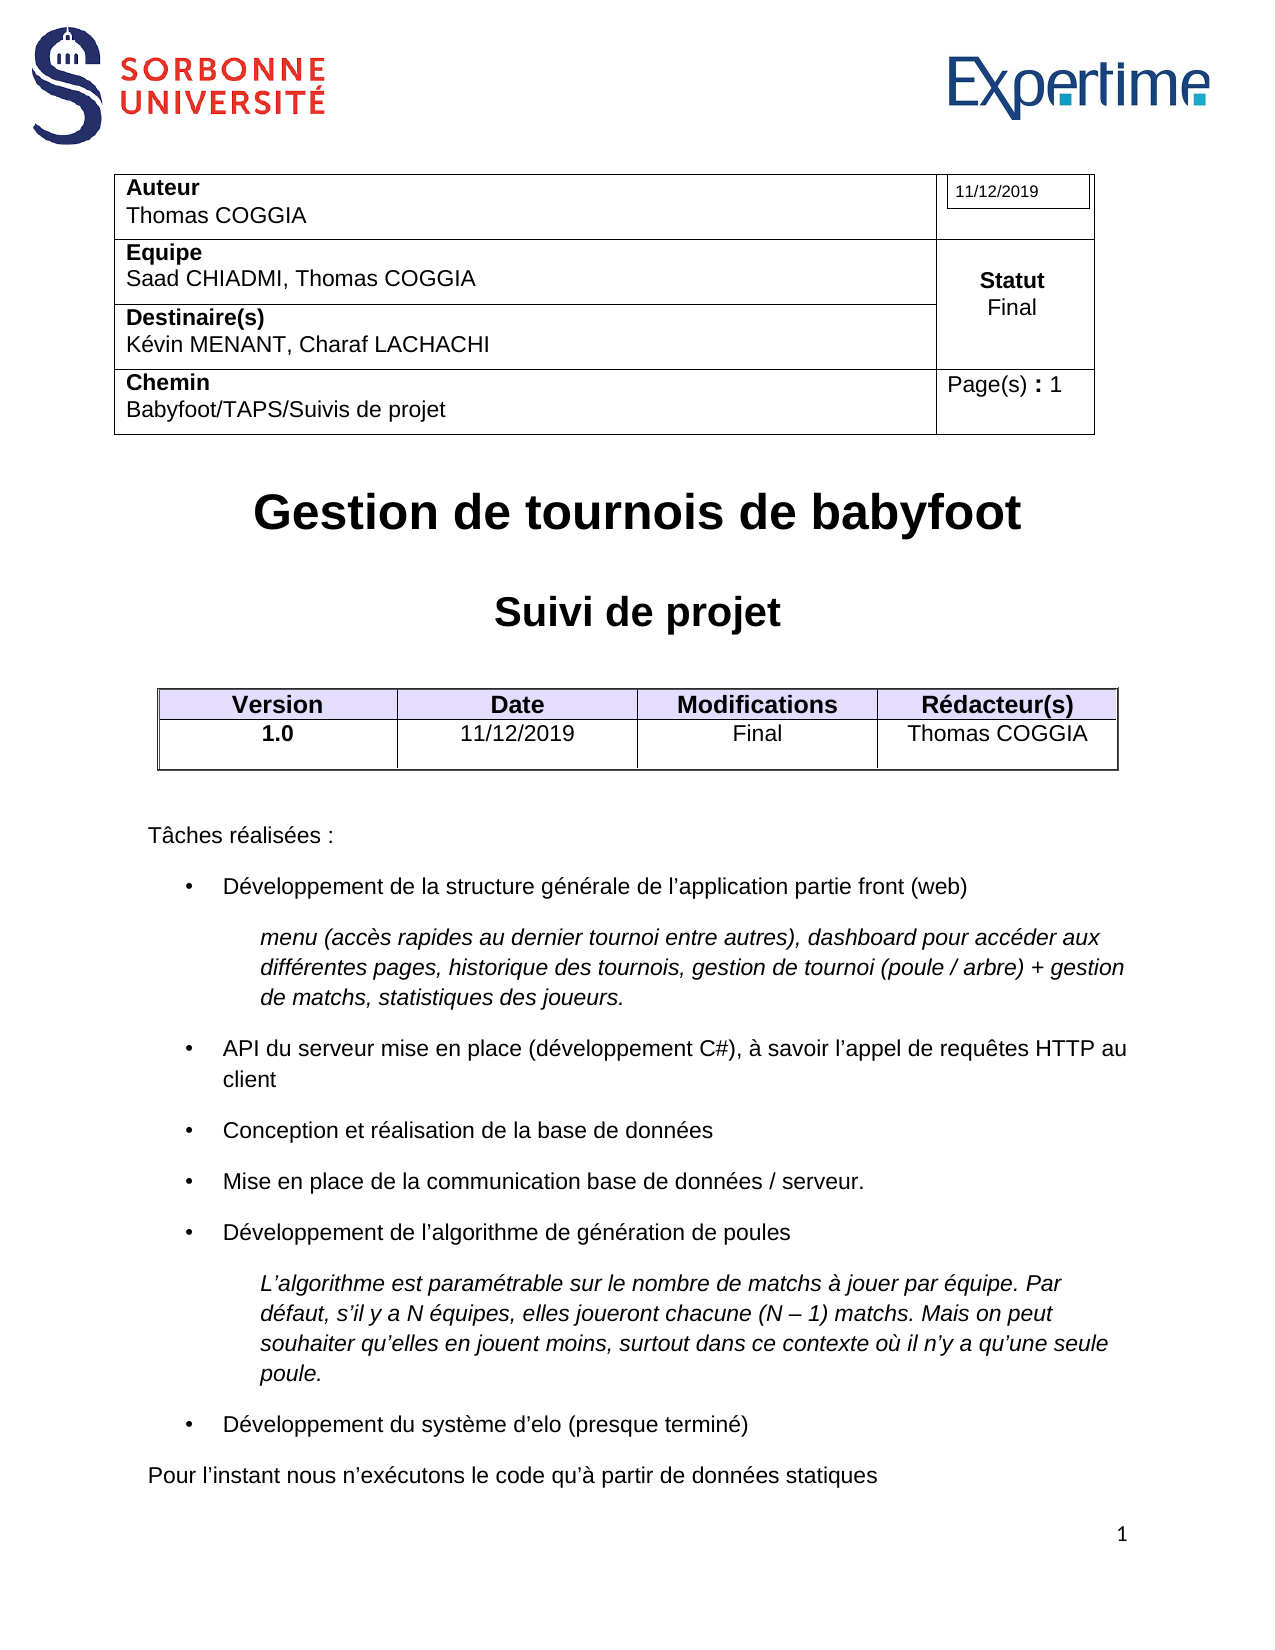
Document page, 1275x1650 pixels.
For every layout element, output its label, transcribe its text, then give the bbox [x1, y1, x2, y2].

table_cell Statut Final [937, 240, 1094, 369]
text Pour l’instant nous n’exécutons le code qu’à partir de données statiques [148, 1462, 1127, 1489]
text Gestion de tournois de babyfoot [148, 482, 1127, 540]
table_cell Thomas COGGIA [878, 720, 1116, 768]
list Développement de l’algorithme de génération de poules [185, 1219, 1127, 1245]
table_header Modifications [638, 690, 877, 719]
table_cell 1.0 [160, 720, 397, 768]
table_cell Page(s) : 1 [937, 370, 1094, 434]
list Développement du système d’elo (presque terminé) [185, 1411, 1127, 1438]
picture [31, 26, 325, 145]
table_cell Chemin Babyfoot/TAPS/Suivis de projet [115, 370, 936, 434]
picture [945, 52, 1210, 120]
table_cell Equipe Saad CHIADMI, Thomas COGGIA [115, 240, 936, 304]
table_header Auteur Thomas COGGIA [115, 175, 936, 239]
list Conception et réalisation de la base de données [185, 1117, 1127, 1143]
list L’algorithme est paramétrable sur le nombre de matchs à jouer par équipe. Par défaut, s’il y a N équipes, elles joueront chacune (N – 1) matchs. Mais on peut souhaiter qu’elles en jouent moins, surtout dans ce contexte où il n’y a qu’une seule poule. [223, 1270, 1127, 1387]
table_header Rédacteur(s) [878, 690, 1116, 719]
table_cell Destinaire(s) Kévin MENANT, Charaf LACHACHI [115, 305, 936, 369]
table_cell Final [638, 720, 877, 768]
table_header Version [160, 690, 397, 719]
text Tâches réalisées : [148, 822, 1127, 848]
table_cell 11/12/2019 [398, 720, 637, 768]
list Développement de la structure générale de l’application partie front (web) [185, 873, 1127, 899]
list menu (accès rapides au dernier tournoi entre autres), dashboard pour accéder aux différentes pages, historique des tournois, gestion de tournoi (poule / arbre) + gestion de matchs, statistiques des joueurs. [223, 924, 1127, 1011]
list API du serveur mise en place (développement C#), à savoir l’appel de requêtes HTTP au client [185, 1035, 1127, 1092]
text Suivi de projet [148, 588, 1127, 636]
list Mise en place de la communication base de données / serveur. [185, 1168, 1127, 1194]
table_header Date [398, 690, 637, 719]
table_header [937, 175, 1094, 239]
